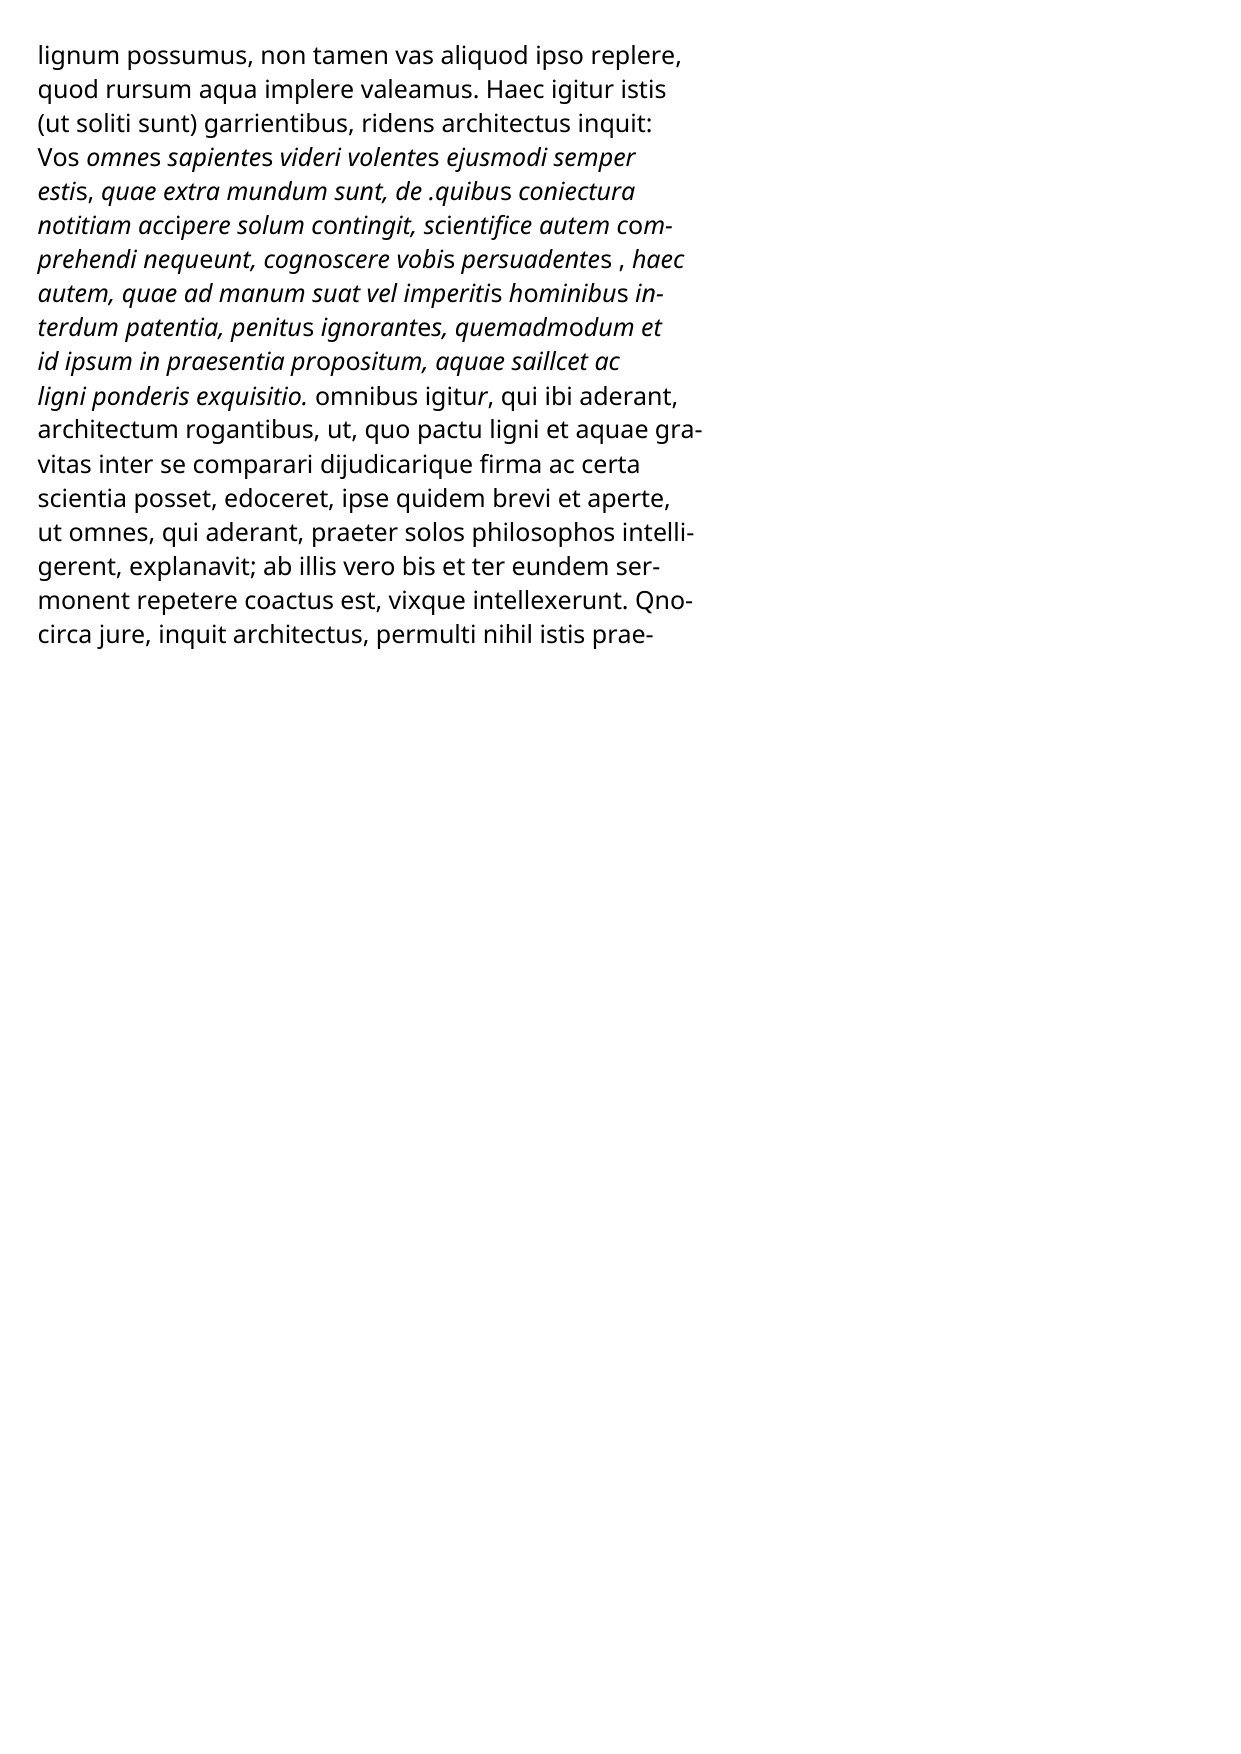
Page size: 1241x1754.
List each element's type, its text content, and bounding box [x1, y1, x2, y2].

text lignum possumus, non tamen vas aliquod ipso replere, quod rursum aqua implere valeamus. Haec igitur istis (ut soliti sunt) garrientibus, ridens architectus inquit: Vos omnes sapientes videri volentes ejusmodi semper estis, quae extra mundum sunt, de .quibus coniectura notitiam accipere solum contingit, scientifice autem com- prehendi nequeunt, cognoscere vobis persuadentes , haec autem, quae ad manum suat vel imperitis hominibus in- terdum patentia, penitus ignorantes, quemadmodum et id ipsum in praesentia propositum, aquae saillcet ac ligni ponderis exquisitio. omnibus igitur, qui ibi aderant, architectum rogantibus, ut, quo pactu ligni et aquae gra- vitas inter se comparari dijudicarique firma ac certa scientia posset, edoceret, ipse quidem brevi et aperte, ut omnes, qui aderant, praeter solos philosophos intelli- gerent, explanavit; ab illis vero bis et ter eundem ser- monent repetere coactus est, vixque intellexerunt. Qno- circa jure, inquit architectus, permulti nihil istis prae- [37, 37, 1203, 651]
